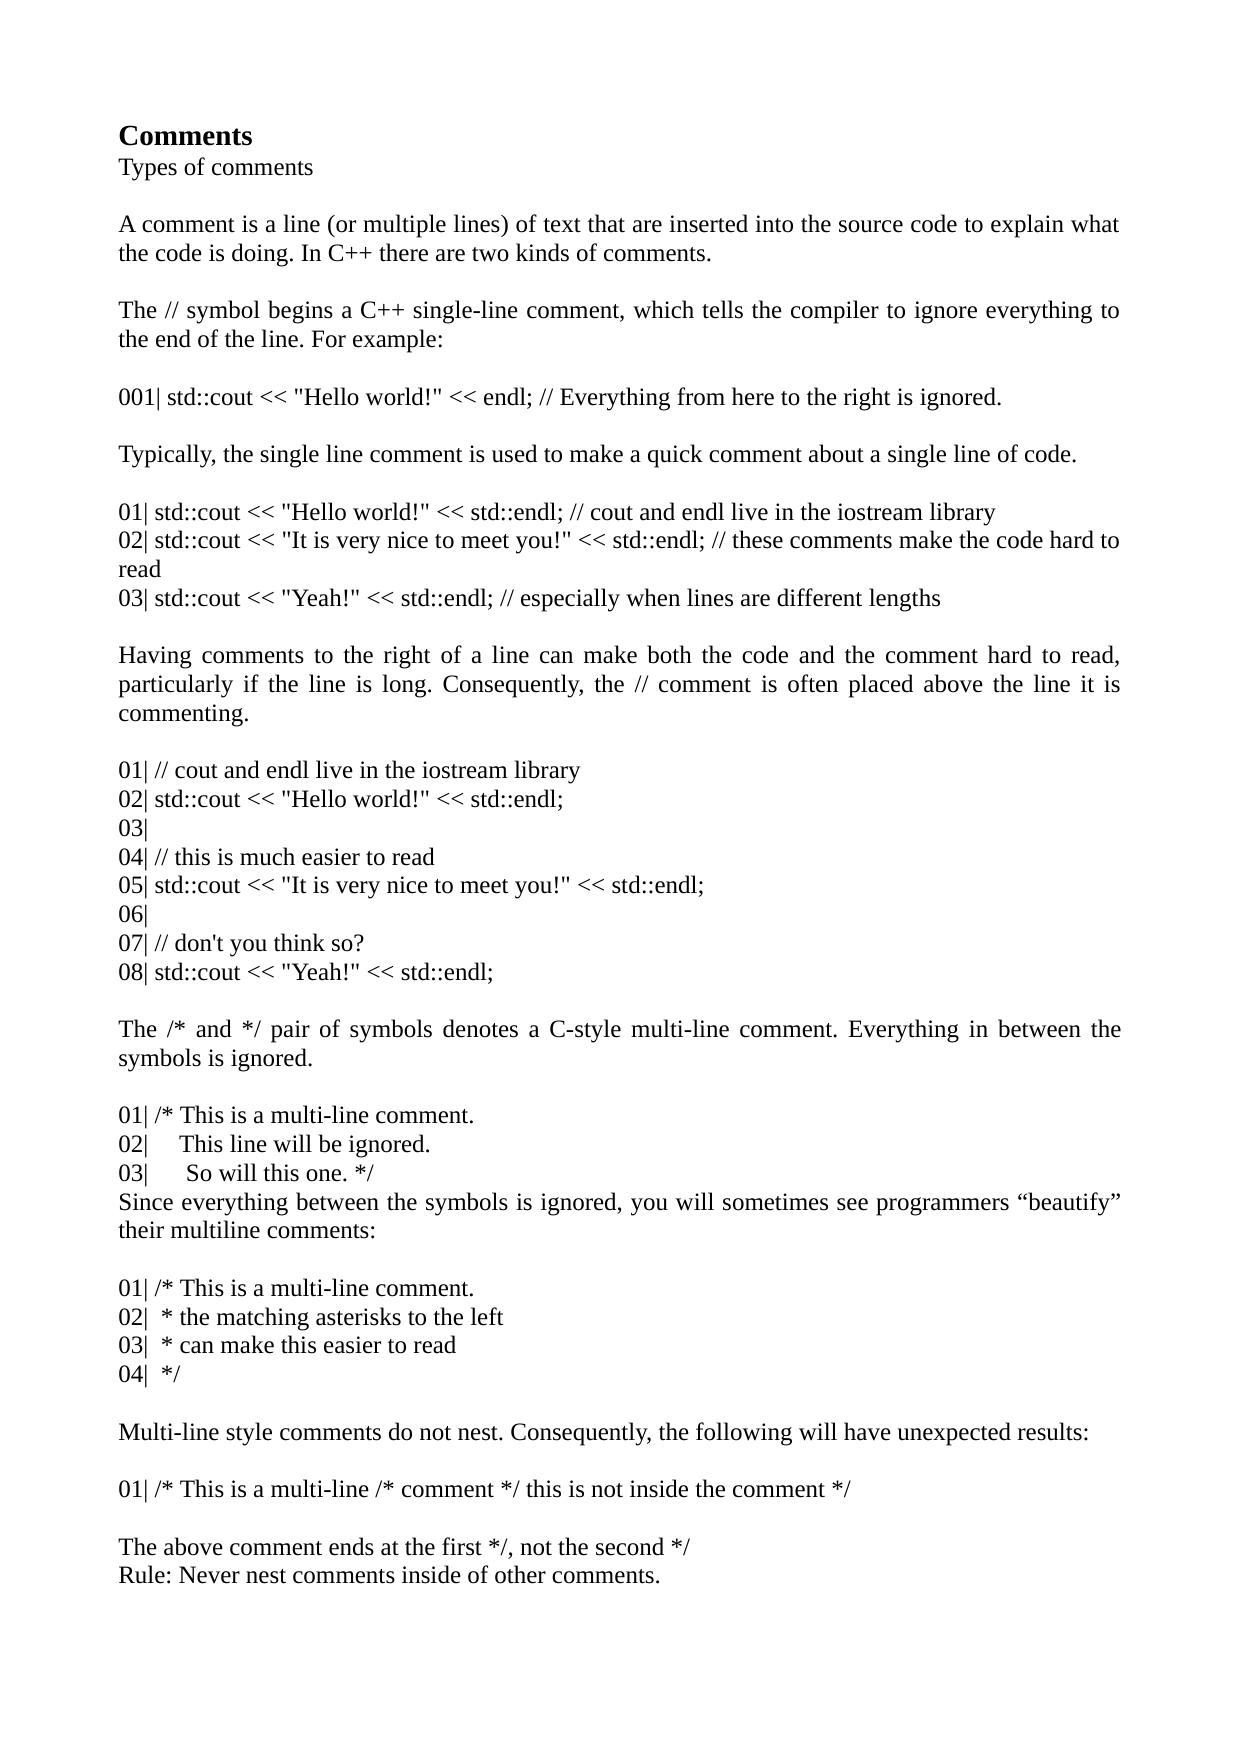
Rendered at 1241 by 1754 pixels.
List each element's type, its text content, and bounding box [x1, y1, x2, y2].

text 06| [118, 899, 1122, 928]
text Having comments to the right of a line can make both the code and the comment hard to read, particularly if the line is long. Consequently, the // comment is often placed above the line it is commenting. [118, 640, 1122, 727]
text 03| std::cout << "Yeah!" << std::endl; // especially when lines are different lengths [118, 583, 1122, 612]
text Rule: Never nest comments inside of other comments. [118, 1560, 1122, 1589]
text The /* and */ pair of symbols denotes a C-style multi-line comment. Everything in between the symbols is ignored. [118, 1014, 1122, 1072]
text Since everything between the symbols is ignored, you will sometimes see programmers “beautify” their multiline comments: [118, 1187, 1122, 1244]
text Multi-line style comments do not nest. Consequently, the following will have unexpected results: [118, 1417, 1122, 1445]
text 02| std::cout << "Hello world!" << std::endl; [118, 784, 1122, 813]
text 04| */ [118, 1359, 1122, 1388]
text 01| /* This is a multi-line comment. [118, 1273, 1122, 1302]
text The above comment ends at the first */, not the second */ [118, 1532, 1122, 1560]
text 07| // don't you think so? [118, 928, 1122, 957]
text 001| std::cout << "Hello world!" << endl; // Everything from here to the right is ignored. [118, 382, 1122, 410]
text The // symbol begins a C++ single-line comment, which tells the compiler to ignore everything to the end of the line. For example: [118, 295, 1122, 353]
text 01| // cout and endl live in the iostream library [118, 755, 1122, 784]
text 03| * can make this easier to read [118, 1330, 1122, 1359]
text Typically, the single line comment is used to make a quick comment about a single line of code. [118, 439, 1122, 468]
text 05| std::cout << "It is very nice to meet you!" << std::endl; [118, 870, 1122, 899]
text 02| This line will be ignored. [118, 1129, 1122, 1158]
text 01| /* This is a multi-line comment. [118, 1100, 1122, 1129]
text 03| So will this one. */ [118, 1158, 1122, 1187]
text 01| std::cout << "Hello world!" << std::endl; // cout and endl live in the iostream library [118, 497, 1122, 525]
text 04| // this is much easier to read [118, 842, 1122, 870]
text 01| /* This is a multi-line /* comment */ this is not inside the comment */ [118, 1474, 1122, 1503]
text Types of comments [118, 152, 1122, 180]
text A comment is a line (or multiple lines) of text that are inserted into the source code to explain what the code is doing. In C++ there are two kinds of comments. [118, 209, 1122, 267]
text Comments [118, 118, 1122, 152]
text 08| std::cout << "Yeah!" << std::endl; [118, 957, 1122, 985]
text 02| * the matching asterisks to the left [118, 1302, 1122, 1330]
text 02| std::cout << "It is very nice to meet you!" << std::endl; // these comments make the code hard to read [118, 525, 1122, 583]
text 03| [118, 813, 1122, 842]
